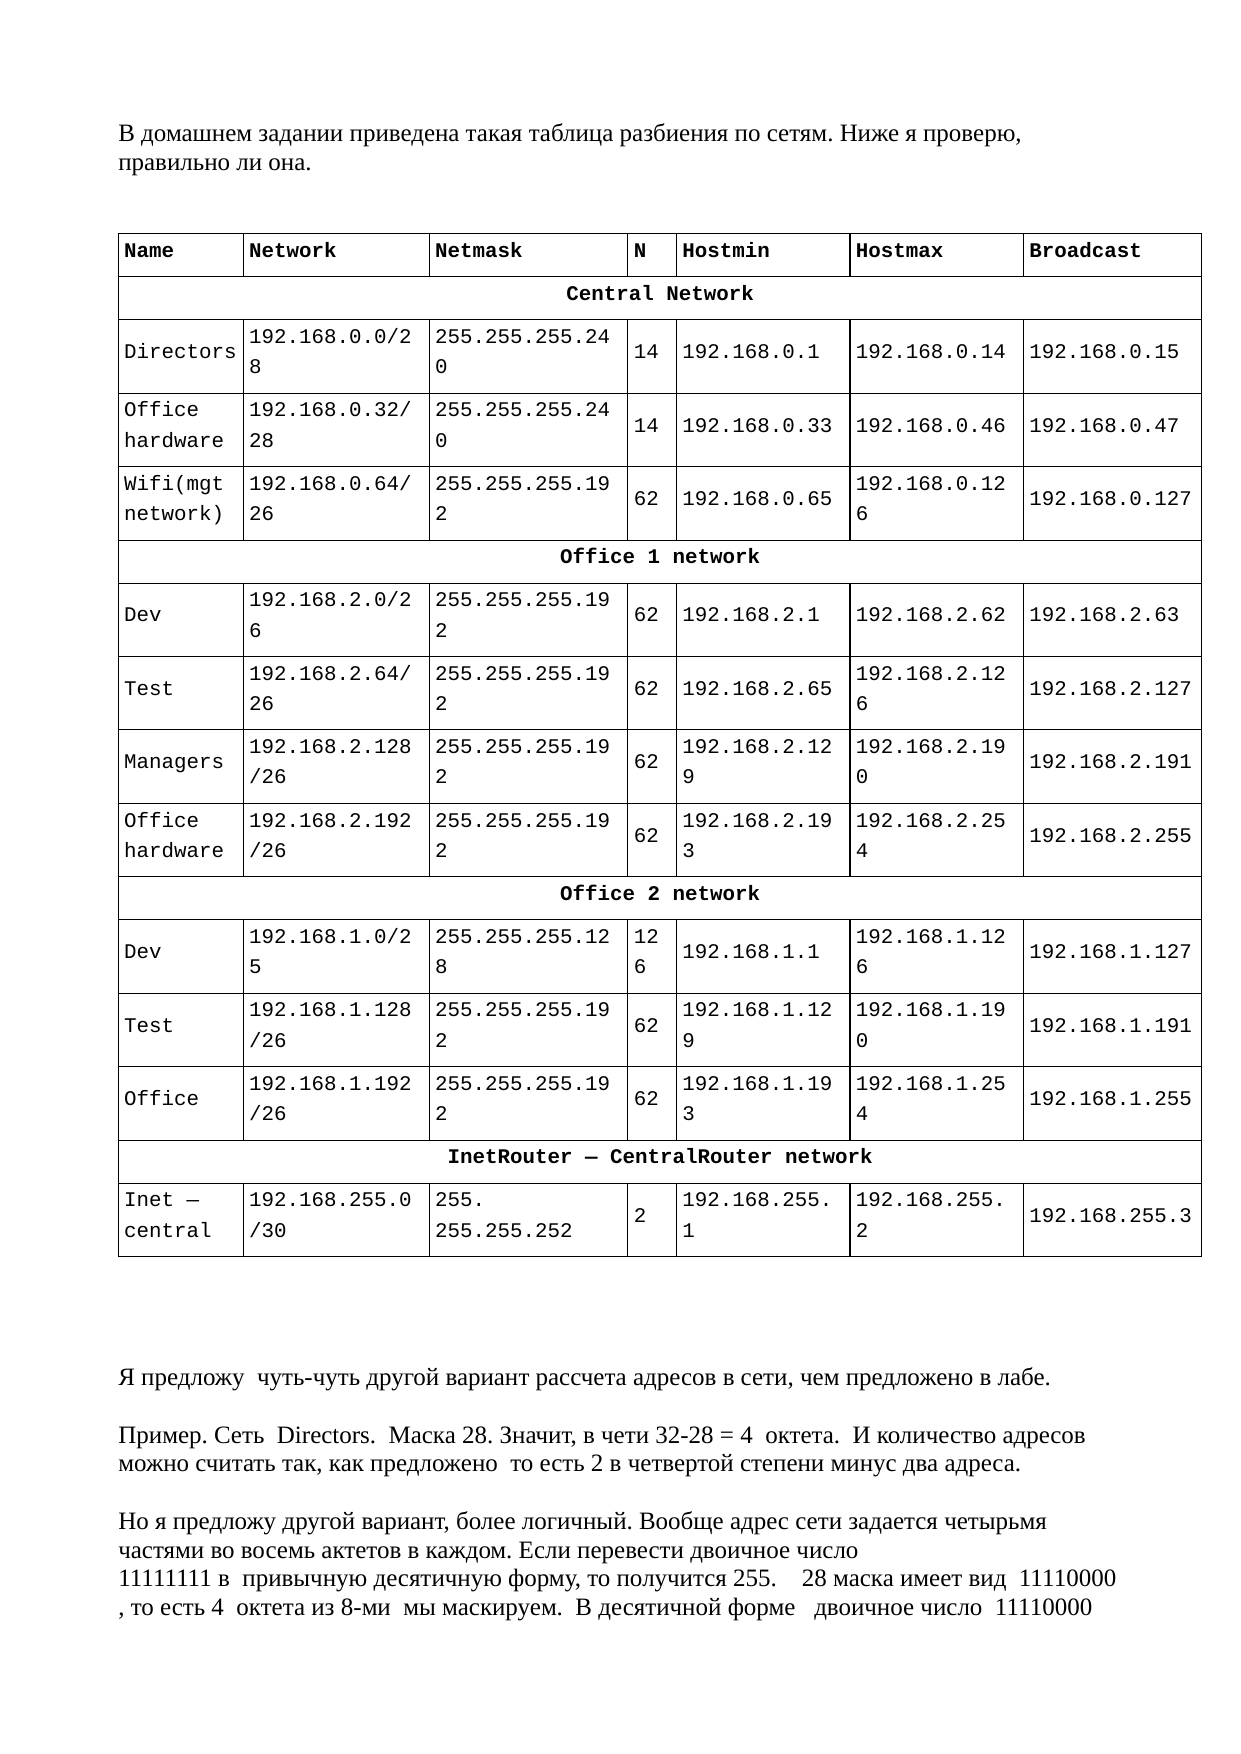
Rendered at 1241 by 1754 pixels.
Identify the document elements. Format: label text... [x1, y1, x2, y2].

table_cell 255.255.255.192 [430, 804, 627, 876]
table_header Hostmax [851, 234, 1023, 276]
table_cell Dev [119, 584, 243, 656]
table_cell 126 [628, 920, 676, 993]
text 11111111 в привычную десятичную форму, то получится 255. 28 маска имеет вид 11110000 , то есть 4 октета из 8-ми мы маскируем. В десятичной форме двоичное число 11110000 [118, 1563, 1122, 1621]
table_cell InetRouter — CentralRouter network [119, 1141, 1201, 1183]
table_cell 192.168.1.0/25 [244, 920, 429, 993]
table_cell 192.168.0.46 [851, 394, 1023, 466]
table_cell 192.168.0.65 [677, 467, 849, 539]
table_cell 255.255.255.192 [430, 467, 627, 539]
table_cell 192.168.1.254 [851, 1067, 1023, 1139]
table_header Hostmin [677, 234, 849, 276]
table_cell 192.168.2.62 [851, 584, 1023, 656]
table_cell 255.255.255.240 [430, 394, 627, 466]
text В домашнем задании приведена такая таблица разбиения по сетям. Ниже я проверю, правильно ли она. [118, 118, 1122, 176]
table_cell 192.168.1.128/26 [244, 994, 429, 1066]
table_cell 62 [628, 804, 676, 876]
table_cell 255.255.255.192 [430, 994, 627, 1066]
table_cell 62 [628, 730, 676, 803]
table_cell Dev [119, 920, 243, 993]
table_cell 192.168.2.65 [677, 657, 849, 729]
table_cell Test [119, 657, 243, 729]
table_cell 192.168.2.0/26 [244, 584, 429, 656]
table_cell 192.168.2.190 [851, 730, 1023, 803]
table_cell 62 [628, 657, 676, 729]
text Но я предложу другой вариант, более логичный. Вообще адрес сети задается четырьмя частями во восемь актетов в каждом. Если перевести двоичное число [118, 1506, 1122, 1563]
table_cell 192.168.1.1 [677, 920, 849, 993]
table_cell 192.168.2.193 [677, 804, 849, 876]
table_cell 192.168.2.1 [677, 584, 849, 656]
table_cell 62 [628, 584, 676, 656]
table_cell Wifi(mgt network) [119, 467, 243, 539]
table_cell Central Network [119, 277, 1201, 319]
text Я предложу чуть-чуть другой вариант рассчета адресов в сети, чем предложено в лабе. [118, 1362, 1122, 1391]
table_cell 192.168.0.33 [677, 394, 849, 466]
table_cell 192.168.1.191 [1024, 994, 1201, 1066]
table_header Network [244, 234, 429, 276]
table_cell 14 [628, 394, 676, 466]
table_cell 255.255.255.240 [430, 320, 627, 393]
table_cell 62 [628, 1067, 676, 1139]
table_cell 192.168.1.255 [1024, 1067, 1201, 1139]
text Пример. Сеть Directors. Маска 28. Значит, в чети 32-28 = 4 октета. И количество адресов можно считать так, как предложено то есть 2 в четвертой степени минус два адреса. [118, 1420, 1122, 1477]
table_cell Office hardware [119, 804, 243, 876]
table_cell 255.255.255.128 [430, 920, 627, 993]
table_cell 192.168.255.1 [677, 1184, 849, 1256]
table_cell 192.168.2.254 [851, 804, 1023, 876]
table_cell 192.168.0.64/26 [244, 467, 429, 539]
table_header Netmask [430, 234, 627, 276]
table_header Broadcast [1024, 234, 1201, 276]
table_cell 62 [628, 994, 676, 1066]
table_cell 192.168.2.126 [851, 657, 1023, 729]
table_cell 192.168.1.192/26 [244, 1067, 429, 1139]
table_cell Inet — central [119, 1184, 243, 1256]
table_cell 255.255.255.192 [430, 1067, 627, 1139]
table_cell 255.255.255.192 [430, 657, 627, 729]
table_cell 192.168.1.129 [677, 994, 849, 1066]
table_cell 192.168.2.127 [1024, 657, 1201, 729]
table_cell 255.255.255.192 [430, 730, 627, 803]
table_cell Test [119, 994, 243, 1066]
table_cell 192.168.1.126 [851, 920, 1023, 993]
table_cell 62 [628, 467, 676, 539]
table_cell 192.168.2.191 [1024, 730, 1201, 803]
table_cell 192.168.2.63 [1024, 584, 1201, 656]
table_cell 192.168.255.0/30 [244, 1184, 429, 1256]
table_cell 14 [628, 320, 676, 393]
table_cell 192.168.2.129 [677, 730, 849, 803]
table_cell 192.168.1.127 [1024, 920, 1201, 993]
table_cell 192.168.2.192/26 [244, 804, 429, 876]
table_cell 192.168.1.193 [677, 1067, 849, 1139]
table_cell 192.168.1.190 [851, 994, 1023, 1066]
table_cell Office 2 network [119, 877, 1201, 919]
table_cell Directors [119, 320, 243, 393]
table_cell Managers [119, 730, 243, 803]
table_cell Office 1 network [119, 541, 1201, 582]
table_cell 2 [628, 1184, 676, 1256]
table_cell Office [119, 1067, 243, 1139]
table_header Name [119, 234, 243, 276]
table_cell 192.168.0.126 [851, 467, 1023, 539]
table_cell 192.168.0.32/28 [244, 394, 429, 466]
table_cell 192.168.0.127 [1024, 467, 1201, 539]
table_cell 192.168.2.64/26 [244, 657, 429, 729]
table_cell Office hardware [119, 394, 243, 466]
table_cell 192.168.0.1 [677, 320, 849, 393]
table_cell 255.255.255.192 [430, 584, 627, 656]
table_header N [628, 234, 676, 276]
table_cell 192.168.0.0/28 [244, 320, 429, 393]
table_cell 192.168.2.255 [1024, 804, 1201, 876]
table_cell 192.168.2.128/26 [244, 730, 429, 803]
table_cell 255. 255.255.252 [430, 1184, 627, 1256]
table_cell 192.168.0.15 [1024, 320, 1201, 393]
table_cell 192.168.0.47 [1024, 394, 1201, 466]
table_cell 192.168.255.2 [851, 1184, 1023, 1256]
table_cell 192.168.0.14 [851, 320, 1023, 393]
table_cell 192.168.255.3 [1024, 1184, 1201, 1256]
